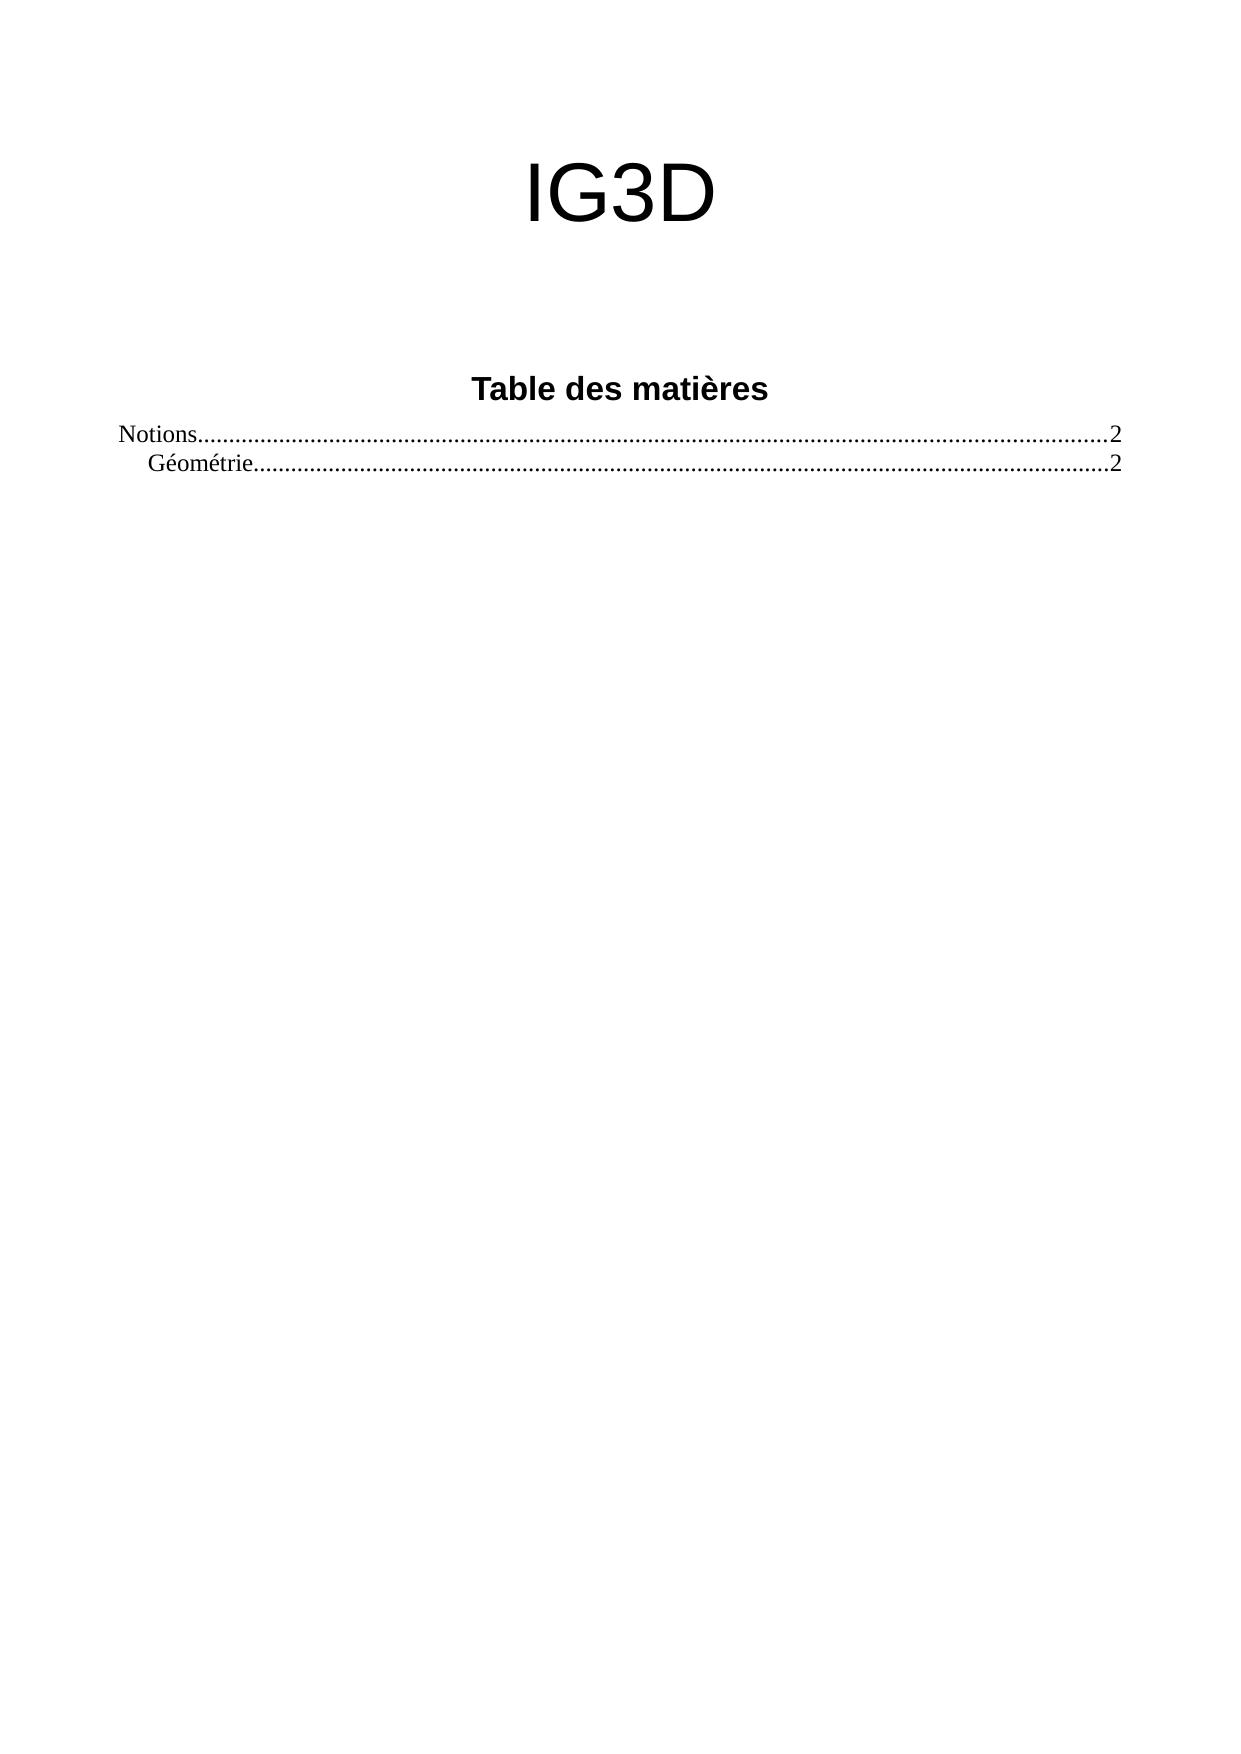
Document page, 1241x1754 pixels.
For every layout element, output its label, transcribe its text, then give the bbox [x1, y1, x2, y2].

text Géométrie 2 [148, 448, 1122, 477]
text Notions 2 [118, 419, 1122, 448]
subtitle IG3D [118, 143, 1122, 239]
subtitle Table des matières [118, 368, 1122, 407]
